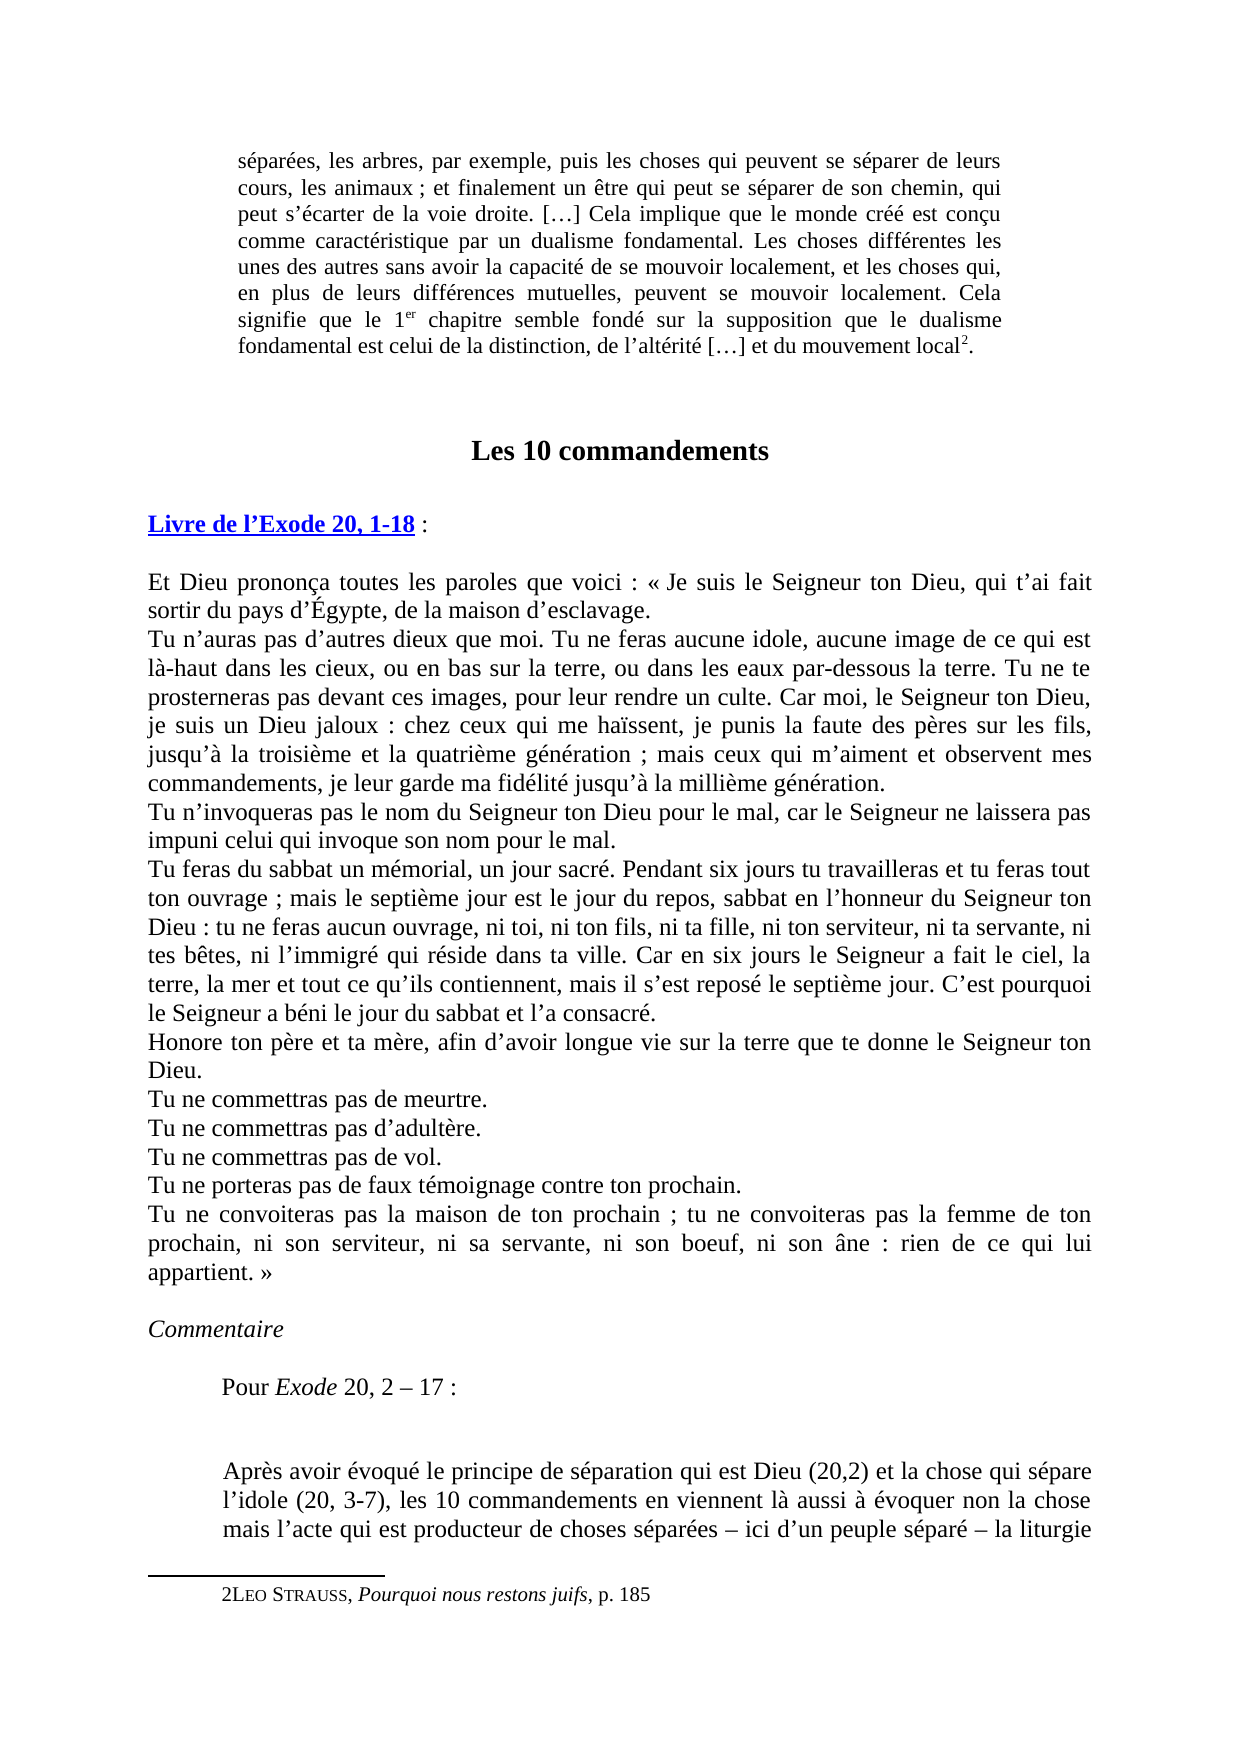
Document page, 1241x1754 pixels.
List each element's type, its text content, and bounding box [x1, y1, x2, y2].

text Tu ne convoiteras pas la maison de ton prochain ; tu ne convoiteras pas la femme de ton prochain, ni son serviteur, ni sa servante, ni son boeuf, ni son âne : rien de ce qui lui appartient. » [148, 1199, 1093, 1286]
text Commentaire [148, 1314, 1093, 1343]
text Tu feras du sabbat un mémorial, un jour sacré. Pendant six jours tu travailleras et tu feras tout ton ouvrage ; mais le septième jour est le jour du repos, sabbat en l’honneur du Seigneur ton Dieu : tu ne feras aucun ouvrage, ni toi, ni ton fils, ni ta fille, ni ton serviteur, ni ta servante, ni tes bêtes, ni l’immigré qui réside dans ta ville. Car en six jours le Seigneur a fait le ciel, la terre, la mer et tout ce qu’ils contiennent, mais il s’est reposé le septième jour. C’est pourquoi le Seigneur a béni le jour du sabbat et l’a consacré. [148, 854, 1093, 1027]
text Tu n’invoqueras pas le nom du Seigneur ton Dieu pour le mal, car le Seigneur ne laissera pas impuni celui qui invoque son nom pour le mal. [148, 797, 1093, 854]
text séparées, les arbres, par exemple, puis les choses qui peuvent se séparer de leurs cours, les animaux ; et finalement un être qui peut se séparer de son chemin, qui peut s’écarter de la voie droite. […] Cela implique que le monde créé est conçu comme caractéristique par un dualisme fondamental. Les choses différentes les unes des autres sans avoir la capacité de se mouvoir localement, et les choses qui, en plus de leurs différences mutuelles, peuvent se mouvoir localement. Cela signifie que le 1er chapitre semble fondé sur la supposition que le dualisme fondamental est celui de la distinction, de l’altérité […] et du mouvement local. [238, 148, 1003, 358]
text Leo Strauss, Pourquoi nous restons juifs, p. 185 [148, 1582, 1093, 1606]
text Tu ne commettras pas de meurtre. [148, 1084, 1093, 1113]
text Tu ne commettras pas d’adultère. [148, 1113, 1093, 1142]
list Après avoir évoqué le principe de séparation qui est Dieu (20,2) et la chose qui sépare l’idole (20, 3-7), les 10 commandements en viennent là aussi à évoquer non la chose mais l’acte qui est producteur de choses séparées – ici d’un peuple séparé – la liturgie [223, 1456, 1093, 1542]
text Les 10 commandements [148, 433, 1093, 466]
text Tu ne porteras pas de faux témoignage contre ton prochain. [148, 1171, 1093, 1199]
text Pour Exode 20, 2 – 17 : [148, 1372, 1093, 1401]
text Et Dieu prononça toutes les paroles que voici : « Je suis le Seigneur ton Dieu, qui t’ai fait sortir du pays d’Égypte, de la maison d’esclavage. [148, 567, 1093, 624]
text Honore ton père et ta mère, afin d’avoir longue vie sur la terre que te donne le Seigneur ton Dieu. [148, 1027, 1093, 1084]
text Tu n’auras pas d’autres dieux que moi. Tu ne feras aucune idole, aucune image de ce qui est là-haut dans les cieux, ou en bas sur la terre, ou dans les eaux par-dessous la terre. Tu ne te prosterneras pas devant ces images, pour leur rendre un culte. Car moi, le Seigneur ton Dieu, je suis un Dieu jaloux : chez ceux qui me haïssent, je punis la faute des pères sur les fils, jusqu’à la troisième et la quatrième génération ; mais ceux qui m’aiment et observent mes commandements, je leur garde ma fidélité jusqu’à la millième génération. [148, 624, 1093, 797]
text Tu ne commettras pas de vol. [148, 1142, 1093, 1171]
text Livre de l’Exode 20, 1-18 : [148, 509, 1093, 538]
